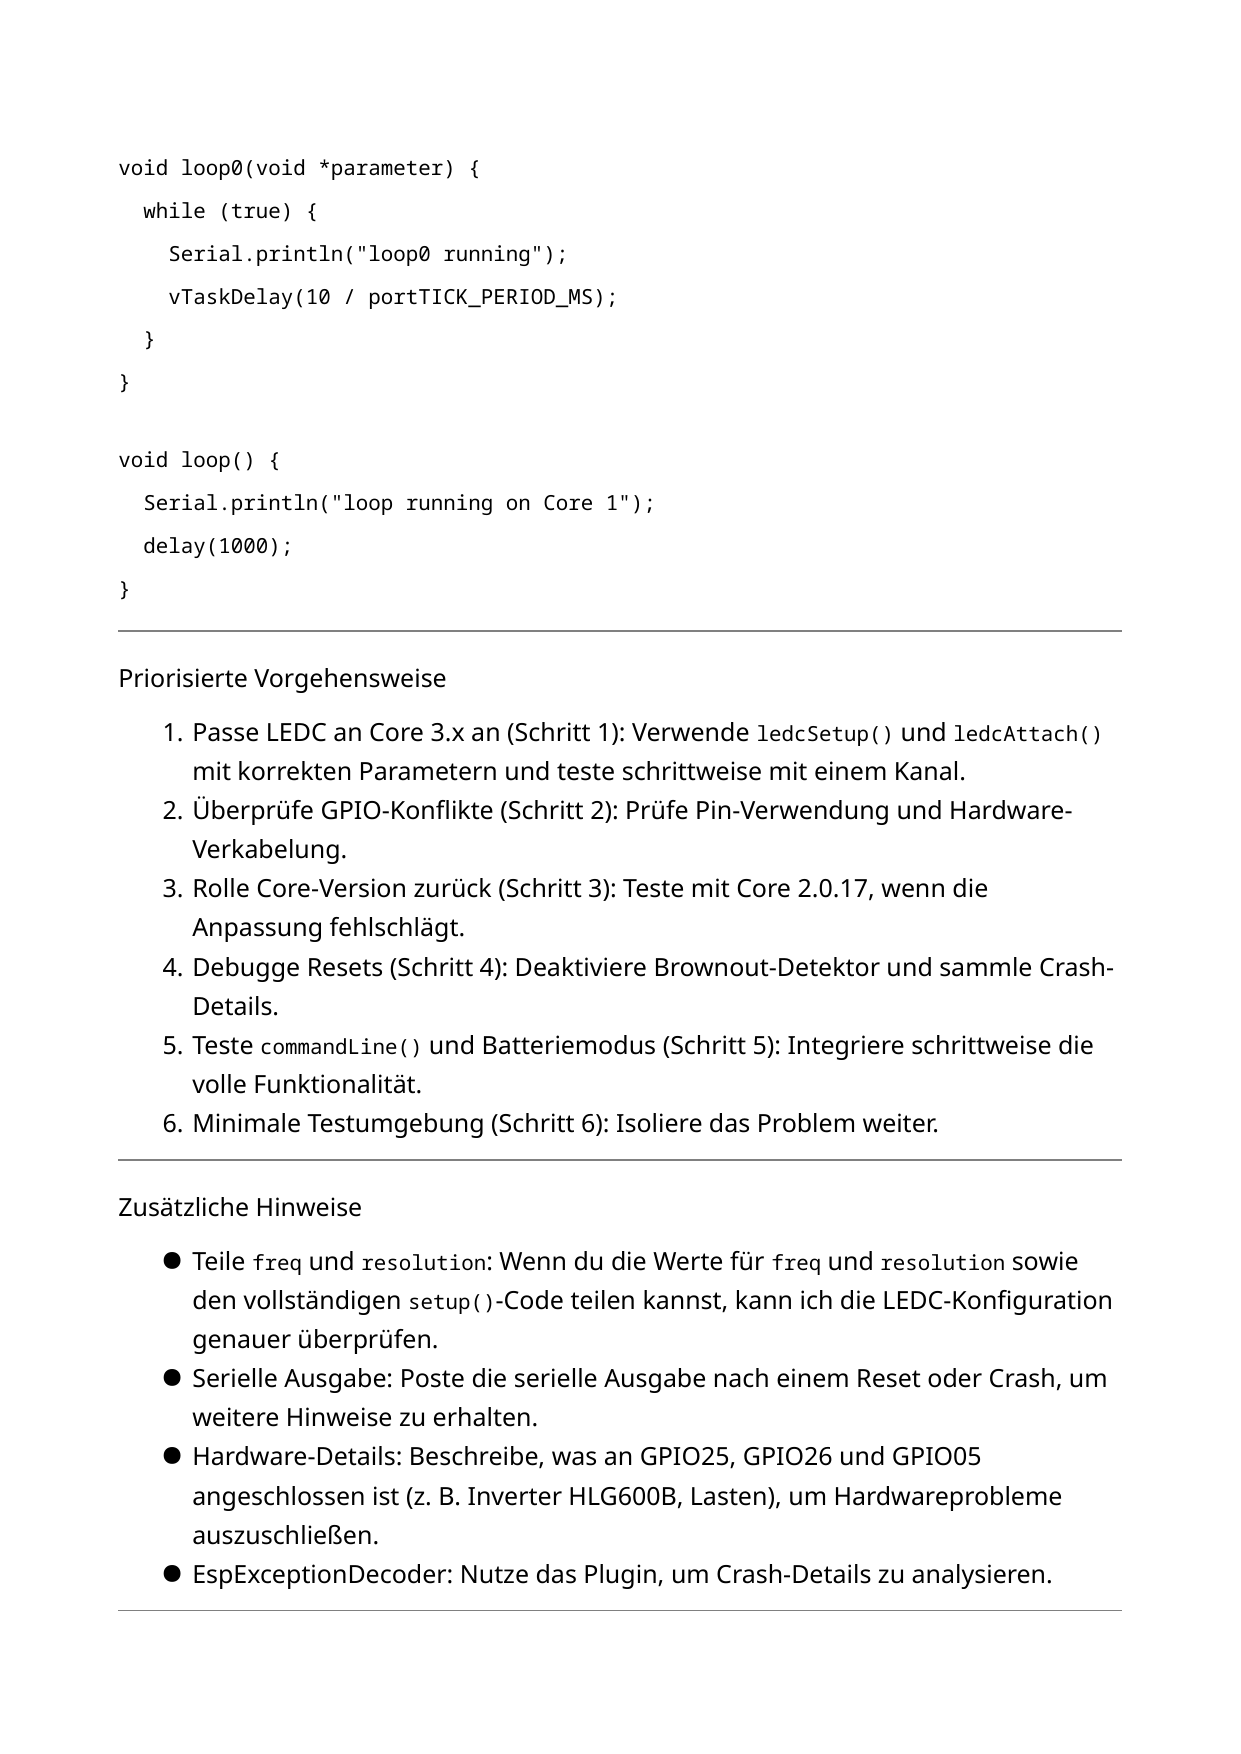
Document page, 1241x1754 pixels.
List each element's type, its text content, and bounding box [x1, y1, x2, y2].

list Debugge Resets (Schritt 4): Deaktiviere Brownout-Detektor und sammle Crash-Details. [162, 949, 1122, 1022]
list Überprüfe GPIO-Konflikte (Schritt 2): Prüfe Pin-Verwendung und Hardware-Verkabelung. [162, 793, 1122, 866]
text Priorisierte Vorgehensweise [118, 661, 1122, 694]
list Teile freq und resolution: Wenn du die Werte für freq und resolution sowie den vollständigen setup()-Code teilen kannst, kann ich die LEDC-Konfiguration genauer überprüfen. [162, 1243, 1122, 1356]
text Zusätzliche Hinweise [118, 1189, 1122, 1223]
text } [118, 574, 1122, 602]
list Hardware-Details: Beschreibe, was an GPIO25, GPIO26 und GPIO05 angeschlossen ist (z. B. Inverter HLG600B, Lasten), um Hardwareprobleme auszuschließen. [162, 1439, 1122, 1551]
list Rolle Core-Version zurück (Schritt 3): Teste mit Core 2.0.17, wenn die Anpassung fehlschlägt. [162, 871, 1122, 944]
text } [118, 324, 1122, 353]
text while (true) { [118, 196, 1122, 225]
list Teste commandLine() und Batteriemodus (Schritt 5): Integriere schrittweise die volle Funktionalität. [162, 1028, 1122, 1101]
list Serielle Ausgabe: Poste die serielle Ausgabe nach einem Reset oder Crash, um weitere Hinweise zu erhalten. [162, 1361, 1122, 1434]
text void loop0(void *parameter) { [118, 153, 1122, 182]
text void loop() { [118, 445, 1122, 474]
list EspExceptionDecoder: Nutze das Plugin, um Crash-Details zu analysieren. [162, 1556, 1122, 1591]
text } [118, 367, 1122, 396]
text vTaskDelay(10 / portTICK_PERIOD_MS); [118, 282, 1122, 310]
text Serial.println("loop0 running"); [118, 239, 1122, 267]
text Serial.println("loop running on Core 1"); [118, 488, 1122, 517]
text delay(1000); [118, 531, 1122, 559]
list Passe LEDC an Core 3.x an (Schritt 1): Verwende ledcSetup() und ledcAttach() mit korrekten Parametern und teste schrittweise mit einem Kanal. [162, 714, 1122, 787]
list Minimale Testumgebung (Schritt 6): Isoliere das Problem weiter. [162, 1106, 1122, 1140]
